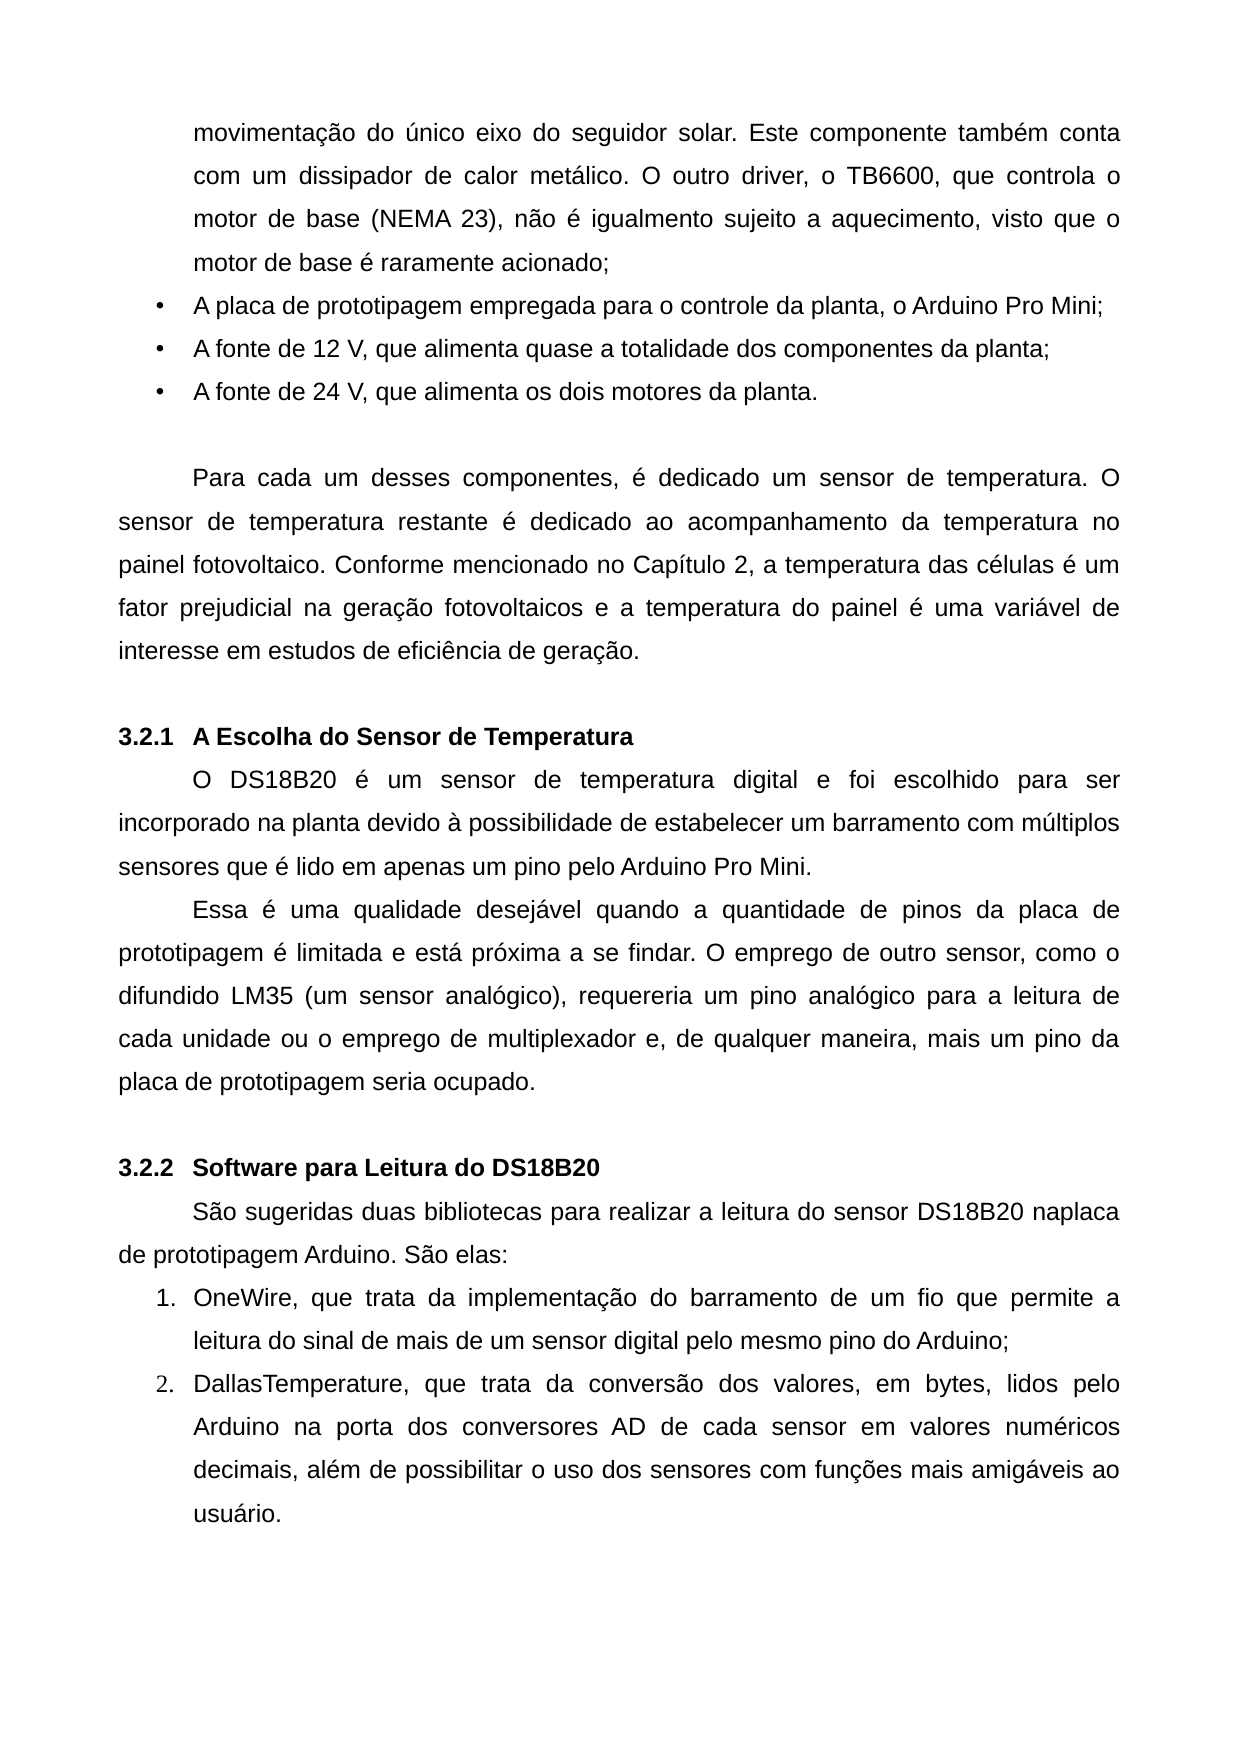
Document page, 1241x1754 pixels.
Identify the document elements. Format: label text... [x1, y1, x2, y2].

text 3.2.2 Software para Leitura do DS18B20 [118, 1153, 1122, 1182]
list DallasTemperature, que trata da conversão dos valores, em bytes, lidos pelo Arduino na porta dos conversores AD de cada sensor em valores numéricos decimais, além de possibilitar o uso dos sensores com funções mais amigáveis ao usuário. [156, 1369, 1122, 1527]
list movimentação do único eixo do seguidor solar. Este componente também conta com um dissipador de calor metálico. O outro driver, o TB6600, que controla o motor de base (NEMA 23), não é igualmento sujeito a aquecimento, visto que o motor de base é raramente acionado; [156, 118, 1122, 276]
text O DS18B20 é um sensor de temperatura digital e foi escolhido para ser incorporado na planta devido à possibilidade de estabelecer um barramento com múltiplos sensores que é lido em apenas um pino pelo Arduino Pro Mini. [118, 765, 1122, 880]
text 3.2.1 A Escolha do Sensor de Temperatura [118, 722, 1122, 751]
text Essa é uma qualidade desejável quando a quantidade de pinos da placa de prototipagem é limitada e está próxima a se findar. O emprego de outro sensor, como o difundido LM35 (um sensor analógico), requereria um pino analógico para a leitura de cada unidade ou o emprego de multiplexador e, de qualquer maneira, mais um pino da placa de prototipagem seria ocupado. [118, 895, 1122, 1096]
list A fonte de 24 V, que alimenta os dois motores da planta. [156, 377, 1122, 406]
list OneWire, que trata da implementação do barramento de um fio que permite a leitura do sinal de mais de um sensor digital pelo mesmo pino do Arduino; [156, 1283, 1122, 1355]
list A fonte de 12 V, que alimenta quase a totalidade dos componentes da planta; [156, 334, 1122, 363]
text Para cada um desses componentes, é dedicado um sensor de temperatura. O sensor de temperatura restante é dedicado ao acompanhamento da temperatura no painel fotovoltaico. Conforme mencionado no Capítulo 2, a temperatura das células é um fator prejudicial na geração fotovoltaicos e a temperatura do painel é uma variável de interesse em estudos de eficiência de geração. [118, 463, 1122, 665]
text São sugeridas duas bibliotecas para realizar a leitura do sensor DS18B20 naplaca de prototipagem Arduino. São elas: [118, 1197, 1122, 1268]
list A placa de prototipagem empregada para o controle da planta, o Arduino Pro Mini; [156, 291, 1122, 319]
